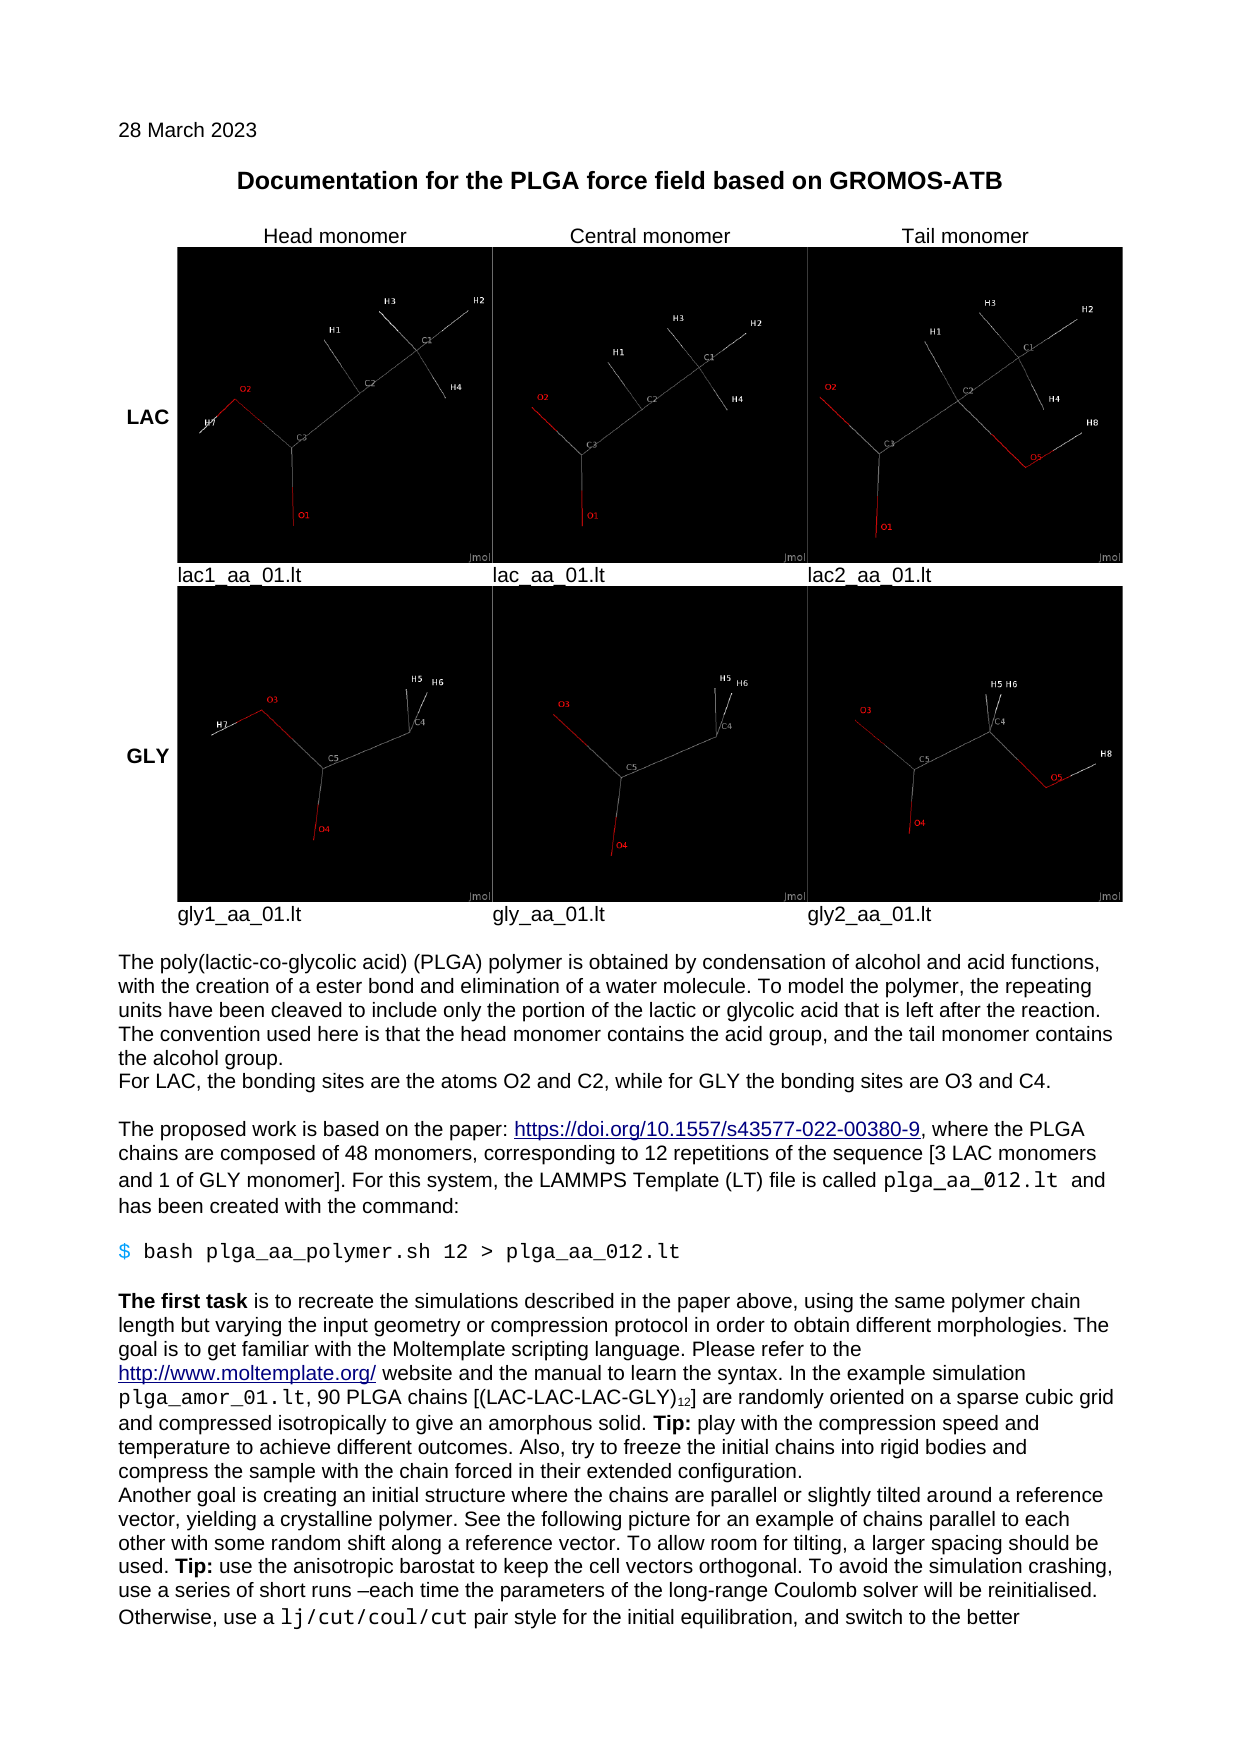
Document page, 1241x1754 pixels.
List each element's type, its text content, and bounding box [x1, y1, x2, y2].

text Another goal is creating an initial structure where the chains are parallel or slightly tilted around a reference vector, yielding a crystalline polymer. See the following picture for an example of chains parallel to each other with some random shift along a reference vector. To allow room for tilting, a larger spacing should be used. Tip: use the anisotropic barostat to keep the cell vectors orthogonal. To avoid the simulation crashing, use a series of short runs –each time the parameters of the long-range Coulomb solver will be reinitialised. Otherwise, use a lj/cut/coul/cut pair style for the initial equilibration, and switch to the better [118, 1482, 1122, 1631]
table_header Central monomer [493, 224, 807, 247]
text For LAC, the bonding sites are the atoms O2 and C2, while for GLY the bonding sites are O3 and C4. [118, 1069, 1122, 1093]
text The first task is to recreate the simulations described in the paper above, using the same polymer chain length but varying the input geometry or compression protocol in order to obtain different morphologies. The goal is to get familiar with the Moltemplate scripting language. Please refer to the http://www.moltemplate.org/ website and the manual to learn the syntax. In the example simulation plga_amor_01.lt, 90 PLGA chains [(LAC-LAC-LAC-GLY)12] are randomly oriented on a sparse cubic grid and compressed isotropically to give an amorphous solid. Tip: play with the compression speed and temperature to achieve different outcomes. Also, try to freeze the initial chains into rigid bodies and compress the sample with the chain forced in their extended configuration. [118, 1289, 1122, 1482]
table_cell gly1_aa_01.lt [177, 902, 492, 926]
text Documentation for the PLGA force field based on GROMOS-ATB [118, 166, 1122, 195]
text $ bash plga_aa_polymer.sh 12 > plga_aa_012.lt [118, 1241, 1122, 1265]
table_cell lac2_aa_01.lt [808, 563, 1123, 586]
picture [177, 586, 1123, 902]
table_cell gly2_aa_01.lt [808, 902, 1123, 926]
table_cell GLY [118, 587, 177, 926]
table_cell LAC [118, 248, 177, 587]
table_header Tail monomer [808, 224, 1123, 247]
text The proposed work is based on the paper: https://doi.org/10.1557/s43577-022-00380-9, where the PLGA chains are composed of 48 monomers, corresponding to 12 repetitions of the sequence [3 LAC monomers and 1 of GLY monomer]. For this system, the LAMMPS Template (LT) file is called plga_aa_012.lt and has been created with the command: [118, 1117, 1122, 1218]
table_cell lac1_aa_01.lt [177, 563, 492, 586]
table_header Head monomer [177, 224, 492, 247]
text The poly(lactic-co-glycolic acid) (PLGA) polymer is obtained by condensation of alcohol and acid functions, with the creation of a ester bond and elimination of a water molecule. To model the polymer, the repeating units have been cleaved to include only the portion of the lactic or glycolic acid that is left after the reaction. The convention used here is that the head monomer contains the acid group, and the tail monomer contains the alcohol group. [118, 949, 1122, 1069]
text 28 March 2023 [118, 118, 1122, 142]
table_header [118, 224, 177, 247]
table_cell gly_aa_01.lt [493, 902, 807, 926]
table_cell lac_aa_01.lt [493, 563, 807, 586]
picture [177, 247, 1123, 563]
